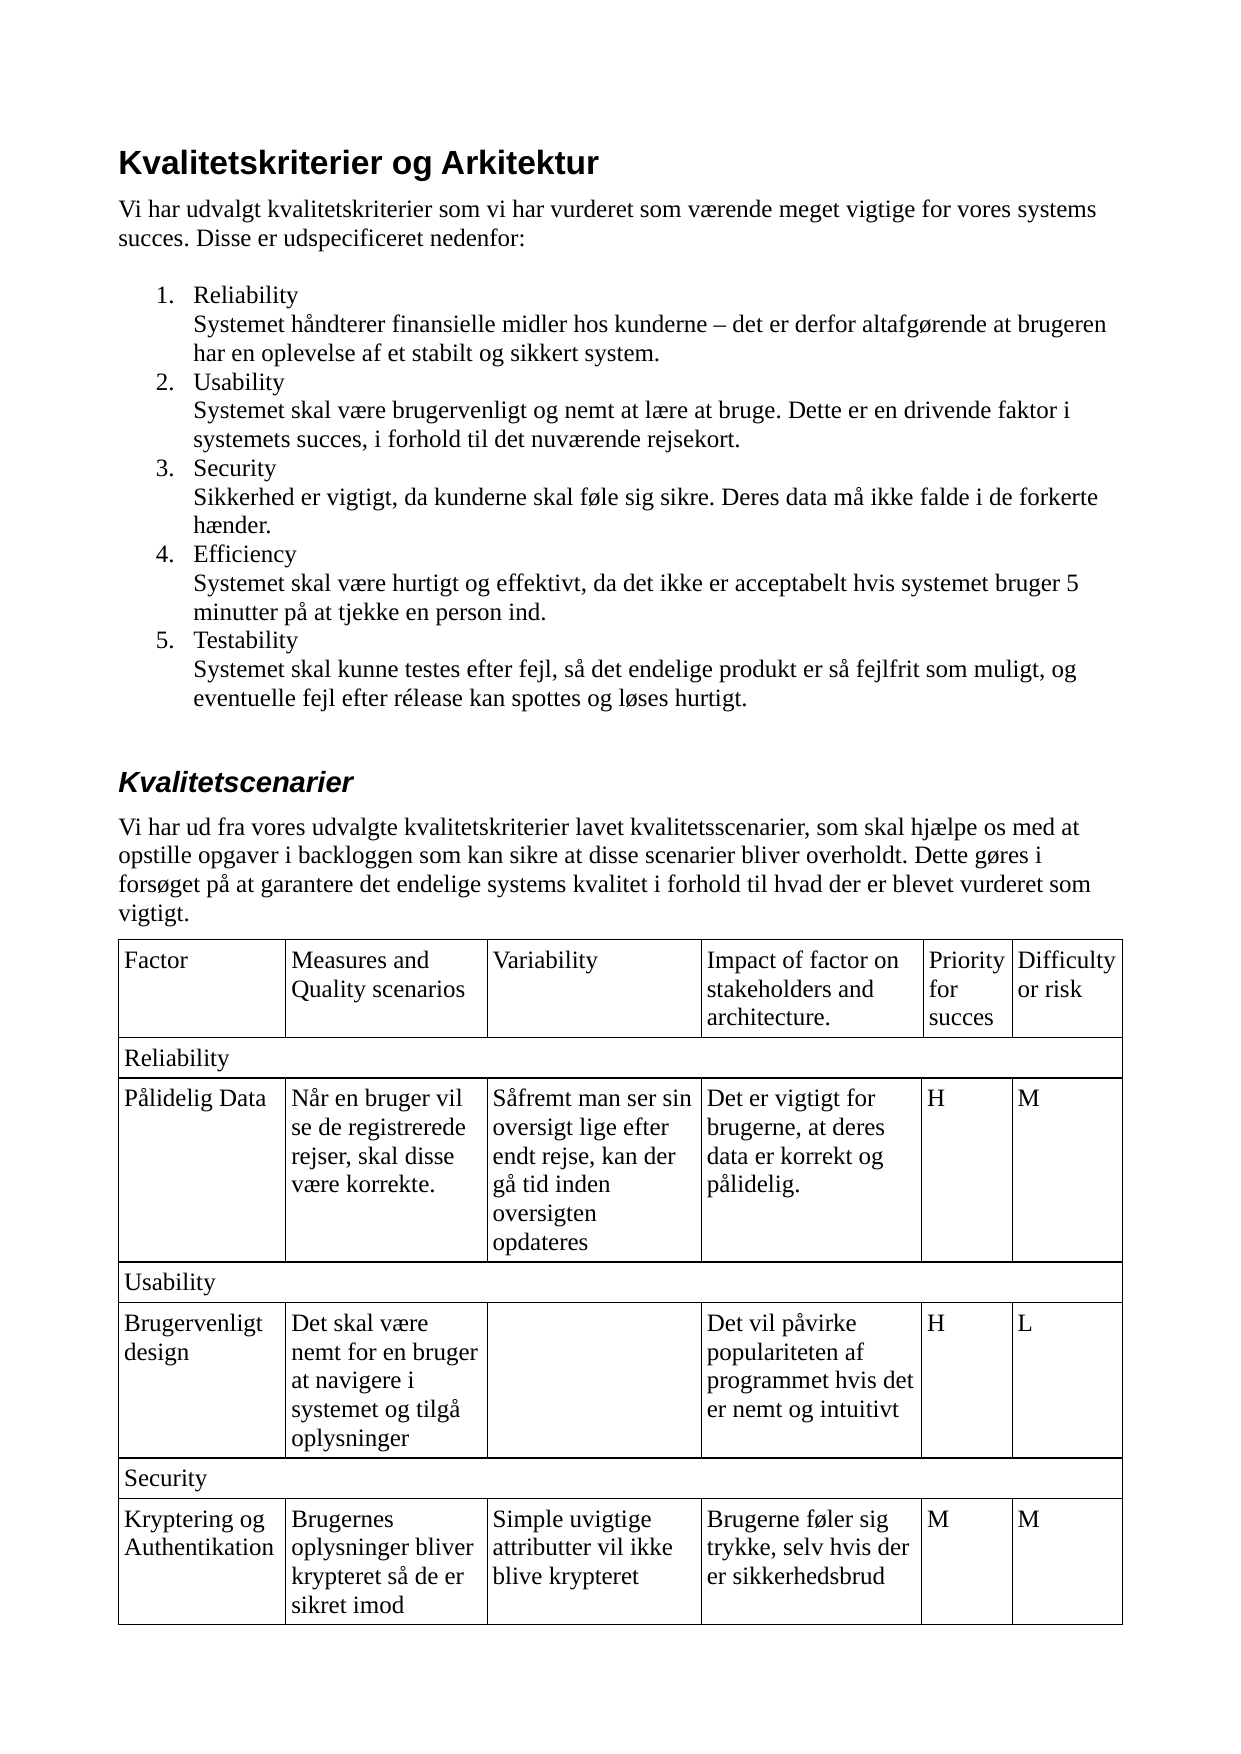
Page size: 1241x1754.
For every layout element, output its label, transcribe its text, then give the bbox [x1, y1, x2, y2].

table_header Difficulty or risk [1013, 940, 1122, 1037]
list Testability [156, 626, 1122, 654]
table_header Brugervenligt design [119, 1303, 285, 1457]
table_header Når en bruger vil se de registrerede rejser, skal disse være korrekte. [286, 1079, 487, 1261]
table_header H [922, 1079, 1012, 1261]
table_header Kryptering og Authentikation [119, 1499, 285, 1624]
list Systemet skal kunne testes efter fejl, så det endelige produkt er så fejlfrit som muligt, og eventuelle fejl efter rélease kan spottes og løses hurtigt. [156, 654, 1122, 712]
table_header Reliability [119, 1038, 1122, 1077]
subtitle Kvalitetscenarier [118, 766, 1122, 799]
table_header Det vil påvirke populariteten af programmet hvis det er nemt og intuitivt [702, 1303, 921, 1457]
table_header Factor [119, 940, 285, 1037]
table_header [488, 1303, 701, 1457]
table_header Brugernes oplysninger bliver krypteret så de er sikret imod [286, 1499, 487, 1624]
table_header Variability [488, 940, 701, 1037]
table_header M [1013, 1499, 1122, 1624]
table_header Simple uvigtige attributter vil ikke blive krypteret [488, 1499, 701, 1624]
subtitle Kvalitetskriterier og Arkitektur [118, 143, 1122, 182]
list Systemet skal være hurtigt og effektivt, da det ikke er acceptabelt hvis systemet bruger 5 minutter på at tjekke en person ind. [156, 568, 1122, 626]
table_header Såfremt man ser sin oversigt lige efter endt rejse, kan der gå tid inden oversigten opdateres [488, 1079, 701, 1261]
table_header M [922, 1499, 1012, 1624]
table_header Usability [119, 1263, 1122, 1302]
table_header Pålidelig Data [119, 1079, 285, 1261]
list Efficiency [156, 539, 1122, 568]
list Security Sikkerhed er vigtigt, da kunderne skal føle sig sikre. Deres data må ikke falde i de forkerte hænder. [156, 453, 1122, 539]
table_header M [1013, 1079, 1122, 1261]
list Systemet skal være brugervenligt og nemt at lære at bruge. Dette er en drivende faktor i systemets succes, i forhold til det nuværende rejsekort. [156, 396, 1122, 453]
table_header Impact of factor on stakeholders and architecture. [702, 940, 923, 1037]
table_header Security [119, 1459, 1122, 1498]
table_header Det skal være nemt for en bruger at navigere i systemet og tilgå oplysninger [286, 1303, 487, 1457]
table_header Brugerne føler sig trykke, selv hvis der er sikkerhedsbrud [702, 1499, 921, 1624]
table_header L [1013, 1303, 1122, 1457]
table_header Measures and Quality scenarios [286, 940, 487, 1037]
table_header Priority for succes [924, 940, 1012, 1037]
table_header Det er vigtigt for brugerne, at deres data er korrekt og pålidelig. [702, 1079, 921, 1261]
text Vi har ud fra vores udvalgte kvalitetskriterier lavet kvalitetsscenarier, som skal hjælpe os med at opstille opgaver i backloggen som kan sikre at disse scenarier bliver overholdt. Dette gøres i forsøget på at garantere det endelige systems kvalitet i forhold til hvad der er blevet vurderet som vigtigt. [118, 812, 1122, 927]
list Usability [156, 367, 1122, 396]
text Vi har udvalgt kvalitetskriterier som vi har vurderet som værende meget vigtige for vores systems succes. Disse er udspecificeret nedenfor: [118, 194, 1122, 252]
table_header H [922, 1303, 1012, 1457]
list Reliability Systemet håndterer finansielle midler hos kunderne – det er derfor altafgørende at brugeren har en oplevelse af et stabilt og sikkert system. [156, 281, 1122, 367]
